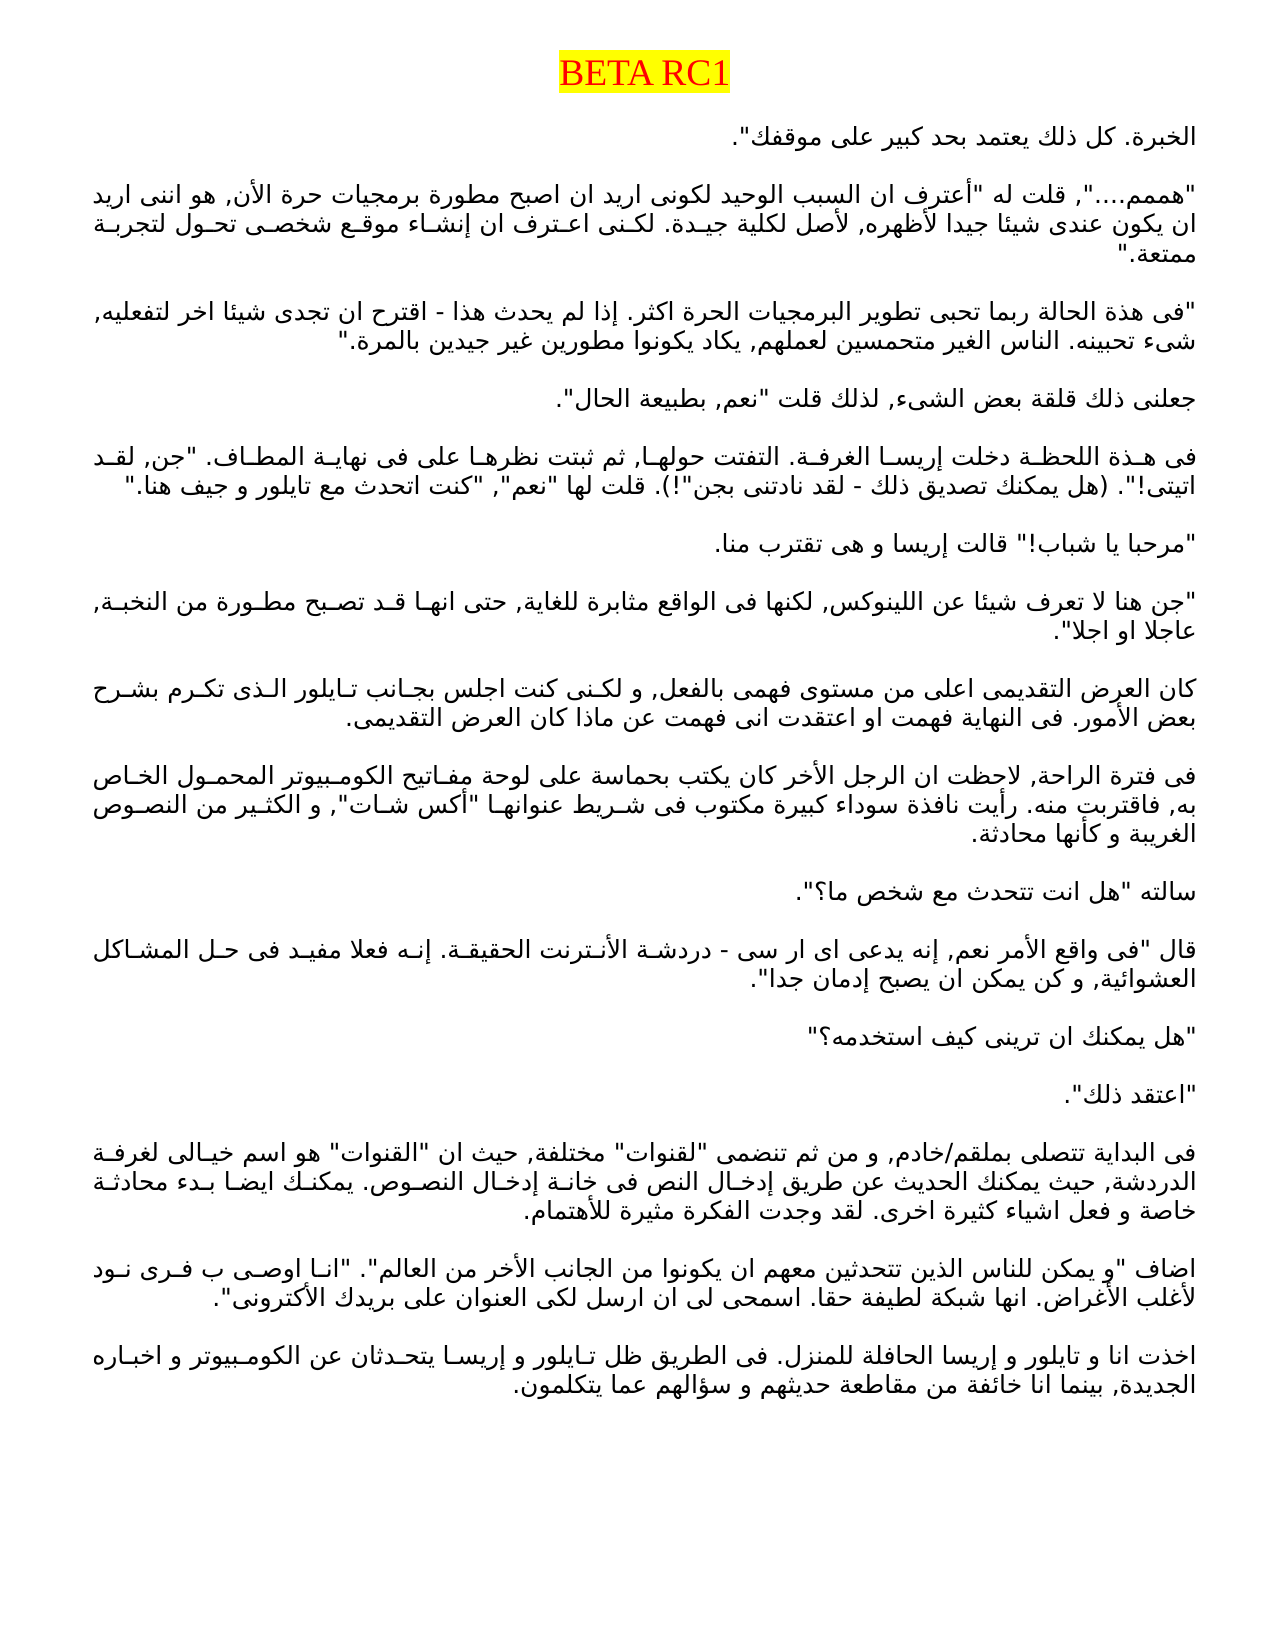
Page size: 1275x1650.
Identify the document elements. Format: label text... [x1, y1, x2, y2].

text اضاف "و يمكن للناس الذين تتحدثين معهم ان يكونوا من الجانب الأخر من العالم". "انا اوصى ب فرى نود لأغلب الأغراض. انها شبكة لطيفة حقا. اسمحى لى ان ارسل لكى العنوان على بريدك الأكترونى". [92, 1254, 1197, 1313]
text "هممم....", قلت له "أعترف ان السبب الوحيد لكونى اريد ان اصبح مطورة برمجيات حرة الأن, هو اننى اريد ان يكون عندى شيئا جيدا لأظهره, لأصل لكلية جيدة. لكنى اعترف ان إنشاء موقع شخصى تحول لتجربة ممتعة." [92, 181, 1197, 268]
text "اعتقد ذلك". [92, 1080, 1197, 1109]
text جعلنى ذلك قلقة بعض الشىء, لذلك قلت "نعم, بطبيعة الحال". [92, 384, 1197, 413]
text "جن هنا لا تعرف شيئا عن اللينوكس, لكنها فى الواقع مثابرة للغاية, حتى انها قد تصبح مطورة من النخبة, عاجلا او اجلا". [92, 587, 1197, 645]
text "هل يمكنك ان ترينى كيف استخدمه؟" [92, 1022, 1197, 1051]
text اخذت انا و تايلور و إريسا الحافلة للمنزل. فى الطريق ظل تايلور و إريسا يتحدثان عن الكومبيوتر و اخباره الجديدة, بينما انا خائفة من مقاطعة حديثهم و سؤالهم عما يتكلمون. [92, 1341, 1197, 1400]
text فى هذة اللحظة دخلت إريسا الغرفة. التفتت حولها, ثم ثبتت نظرها على فى نهاية المطاف. "جن, لقد اتيتى!". (هل يمكنك تصديق ذلك - لقد نادتنى بجن"!). قلت لها "نعم", "كنت اتحدث مع تايلور و جيف هنا." [92, 442, 1197, 500]
text فى فترة الراحة, لاحظت ان الرجل الأخر كان يكتب بحماسة على لوحة مفاتيح الكومبيوتر المحمول الخاص به, فاقتربت منه. رأيت نافذة سوداء كبيرة مكتوب فى شريط عنوانها "أكس شات", و الكثير من النصوص الغريبة و كأنها محادثة. [92, 761, 1197, 848]
text فى البداية تتصلى بملقم/خادم, و من ثم تنضمى "لقنوات" مختلفة, حيث ان "القنوات" هو اسم خيالى لغرفة الدردشة, حيث يمكنك الحديث عن طريق إدخال النص فى خانة إدخال النصوص. يمكنك ايضا بدء محادثة خاصة و فعل اشياء كثيرة اخرى. لقد وجدت الفكرة مثيرة للأهتمام. [92, 1138, 1197, 1226]
text قال "فى واقع الأمر نعم, إنه يدعى اى ار سى - دردشة الأنترنت الحقيقة. إنه فعلا مفيد فى حل المشاكل العشوائية, و كن يمكن ان يصبح إدمان جدا". [92, 935, 1197, 993]
text سالته "هل انت تتحدث مع شخص ما؟". [92, 877, 1197, 906]
text "حسنا,إذا سالتنى, لغة باسكال غير مثيرة و بالإضافة إلى ذلك, اعتقد ان البرمجة ليس شيئا يمكنك ان تدرسيه فى المدرسة. بعض الناس يصبحوا مبرمجين افضل بعد سنة اكثر من هؤلاء الذين معهم عشر سنوات من الخبرة. كل ذلك يعتمد بحد كبير على موقفك". [92, 123, 1197, 152]
text "مرحبا يا شباب!" قالت إريسا و هى تقترب منا. [92, 529, 1197, 558]
text "فى هذة الحالة ربما تحبى تطوير البرمجيات الحرة اكثر. إذا لم يحدث هذا - اقترح ان تجدى شيئا اخر لتفعليه, شىء تحبينه. الناس الغير متحمسين لعملهم, يكاد يكونوا مطورين غير جيدين بالمرة." [92, 297, 1197, 355]
text كان العرض التقديمى اعلى من مستوى فهمى بالفعل, و لكنى كنت اجلس بجانب تايلور الذى تكرم بشرح بعض الأمور. فى النهاية فهمت او اعتقدت انى فهمت عن ماذا كان العرض التقديمى. [92, 674, 1197, 732]
